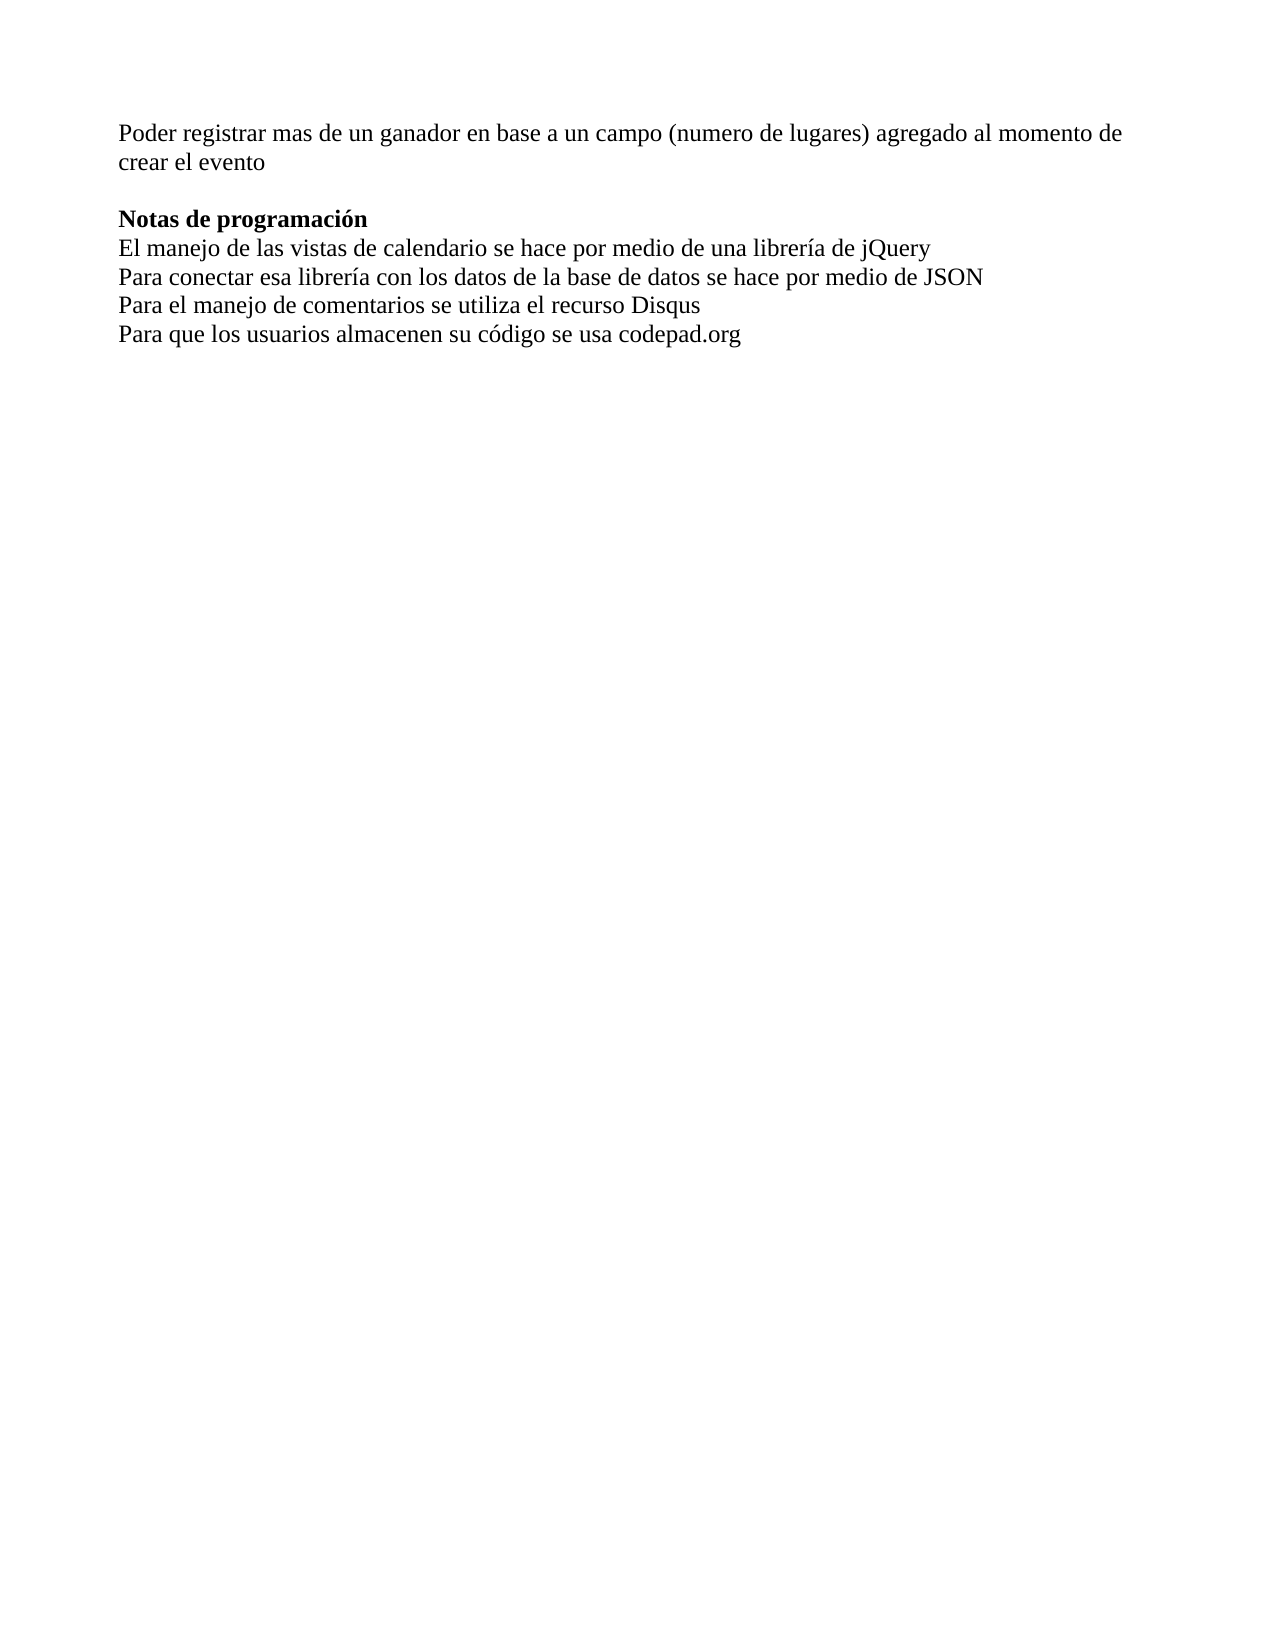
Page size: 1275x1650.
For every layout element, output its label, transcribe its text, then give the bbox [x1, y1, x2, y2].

text Notas de programación [118, 204, 1157, 233]
text Poder registrar mas de un ganador en base a un campo (numero de lugares) agregado al momento de crear el evento [118, 118, 1157, 176]
text Para el manejo de comentarios se utiliza el recurso Disqus [118, 291, 1157, 319]
text Para conectar esa librería con los datos de la base de datos se hace por medio de JSON [118, 262, 1157, 291]
text Para que los usuarios almacenen su código se usa codepad.org [118, 319, 1157, 348]
text El manejo de las vistas de calendario se hace por medio de una librería de jQuery [118, 233, 1157, 262]
